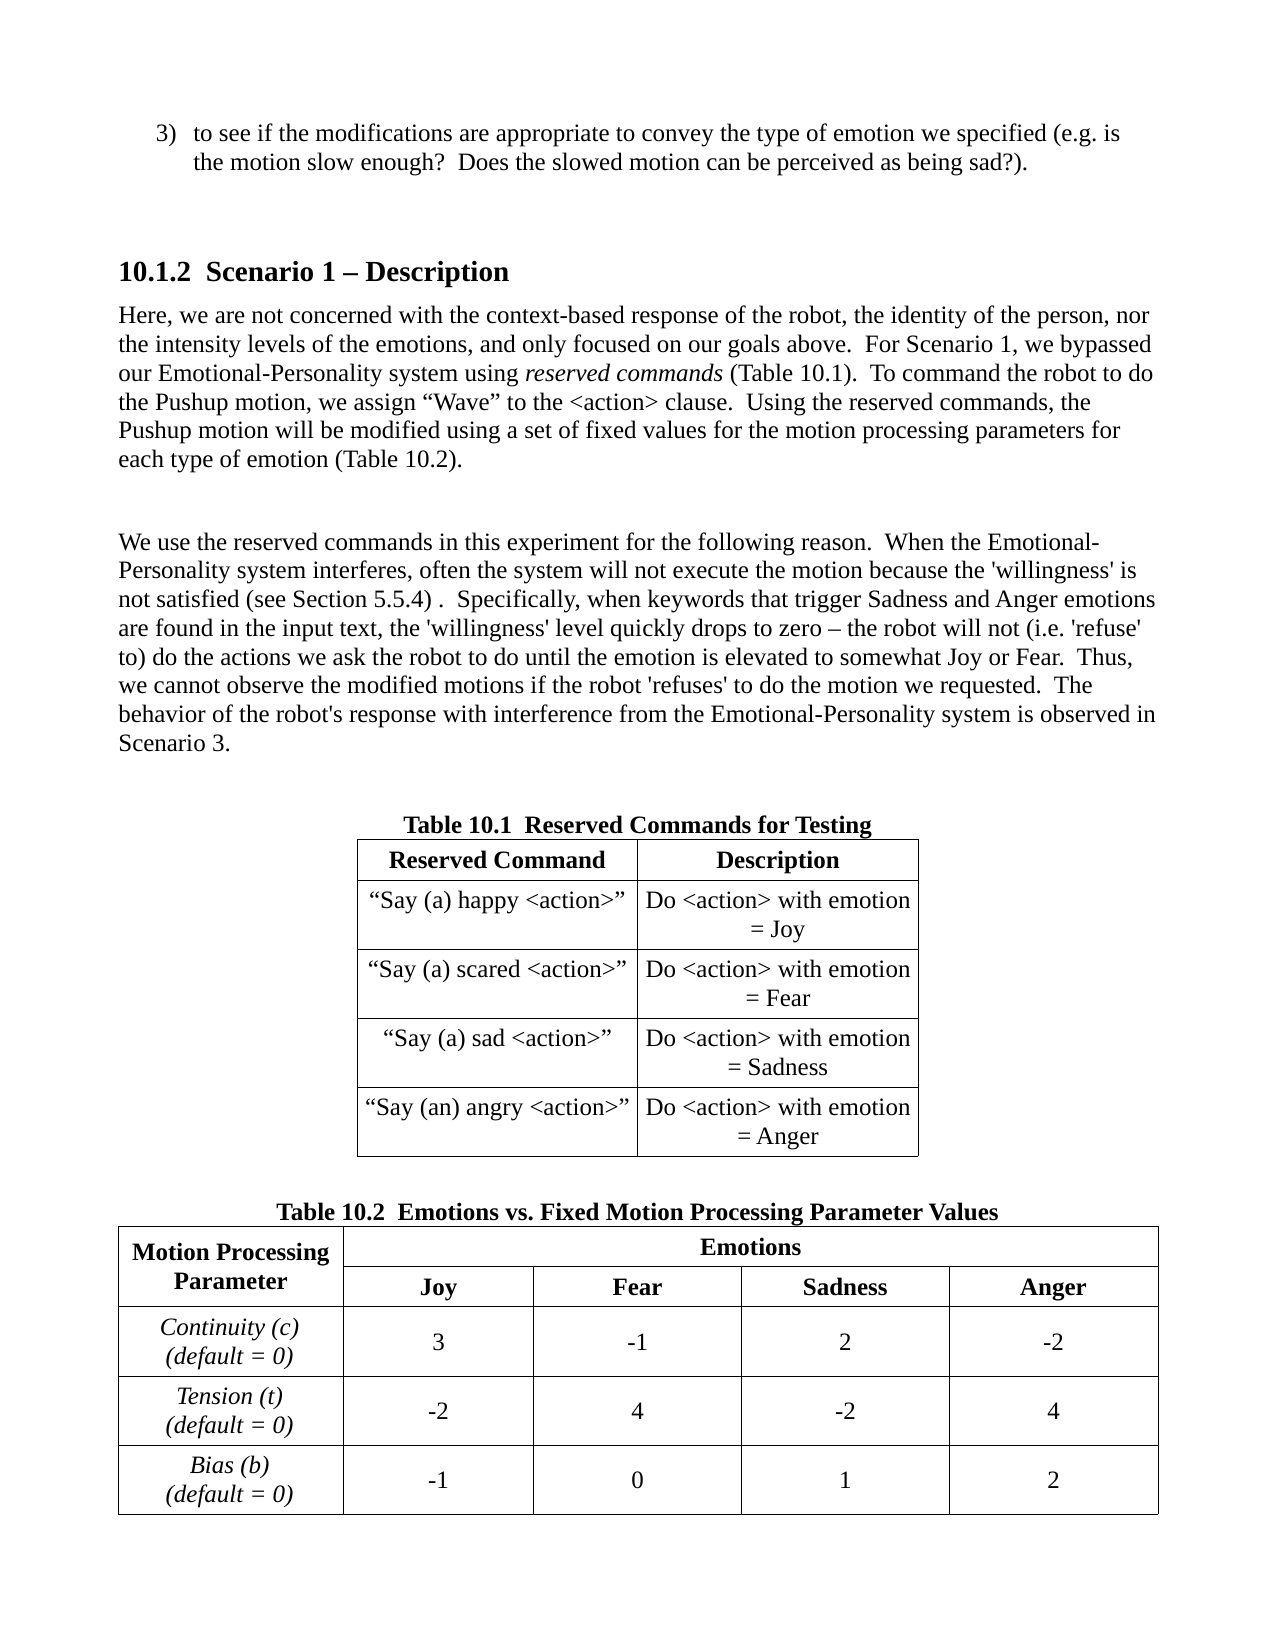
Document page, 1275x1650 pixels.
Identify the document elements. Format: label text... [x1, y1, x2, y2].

table_cell Fear [534, 1267, 741, 1306]
subtitle 10.1.2 Scenario 1 – Description [118, 254, 1157, 288]
table_cell -2 [742, 1377, 949, 1444]
table_header Motion Processing Parameter [119, 1227, 343, 1306]
table_cell Do <action> with emotion = Fear [638, 950, 918, 1018]
table_cell -2 [344, 1377, 533, 1444]
table_cell Anger [950, 1267, 1158, 1306]
text We use the reserved commands in this experiment for the following reason. When the Emotional-Personality system interferes, often the system will not execute the motion because the 'willingness' is not satisfied (see Section 5.5.4) . Specifically, when keywords that trigger Sadness and Anger emotions are found in the input text, the 'willingness' level quickly drops to zero – the robot will not (i.e. 'refuse' to) do the actions we ask the robot to do until the emotion is elevated to somewhat Joy or Fear. Thus, we cannot observe the modified motions if the robot 'refuses' to do the motion we requested. The behavior of the robot's response with interference from the Emotional-Personality system is observed in Scenario 3. [118, 527, 1157, 757]
table_cell Tension (t) (default = 0) [119, 1377, 343, 1444]
table_cell 2 [950, 1446, 1158, 1514]
table_cell “Say (a) scared <action>” [358, 950, 637, 1018]
table_header Emotions [344, 1227, 1158, 1266]
table_header Reserved Command [358, 840, 637, 879]
table_cell “Say (a) happy <action>” [358, 881, 637, 948]
table_cell Bias (b) (default = 0) [119, 1446, 343, 1514]
table_header Description [638, 840, 918, 879]
table_cell 1 [742, 1446, 949, 1514]
table_cell Do <action> with emotion = Sadness [638, 1019, 918, 1087]
table_cell -2 [950, 1307, 1158, 1376]
table_cell Do <action> with emotion = Joy [638, 881, 918, 948]
table_cell Joy [344, 1267, 533, 1306]
table_cell 4 [534, 1377, 741, 1444]
table_cell -1 [344, 1446, 533, 1514]
text Here, we are not concerned with the context-based response of the robot, the identity of the person, nor the intensity levels of the emotions, and only focused on our goals above. For Scenario 1, we bypassed our Emotional-Personality system using reserved commands (Table 10.1). To command the robot to do the Pushup motion, we assign “Wave” to the <action> clause. Using the reserved commands, the Pushup motion will be modified using a set of fixed values for the motion processing parameters for each type of emotion (Table 10.2). [118, 300, 1157, 473]
subtitle Table 10.2 Emotions vs. Fixed Motion Processing Parameter Values [118, 1197, 1157, 1226]
table_cell Continuity (c) (default = 0) [119, 1307, 343, 1376]
table_cell 2 [742, 1307, 949, 1376]
table_cell 3 [344, 1307, 533, 1376]
table_cell -1 [534, 1307, 741, 1376]
table_cell “Say (a) sad <action>” [358, 1019, 637, 1087]
table_cell 0 [534, 1446, 741, 1514]
table_cell “Say (an) angry <action>” [358, 1088, 637, 1156]
table_cell Sadness [742, 1267, 949, 1306]
table_cell Do <action> with emotion = Anger [638, 1088, 918, 1156]
list to see if the modifications are appropriate to convey the type of emotion we specified (e.g. is the motion slow enough? Does the slowed motion can be perceived as being sad?). [156, 118, 1157, 176]
subtitle Table 10.1 Reserved Commands for Testing [118, 810, 1157, 839]
table_cell 4 [950, 1377, 1158, 1444]
